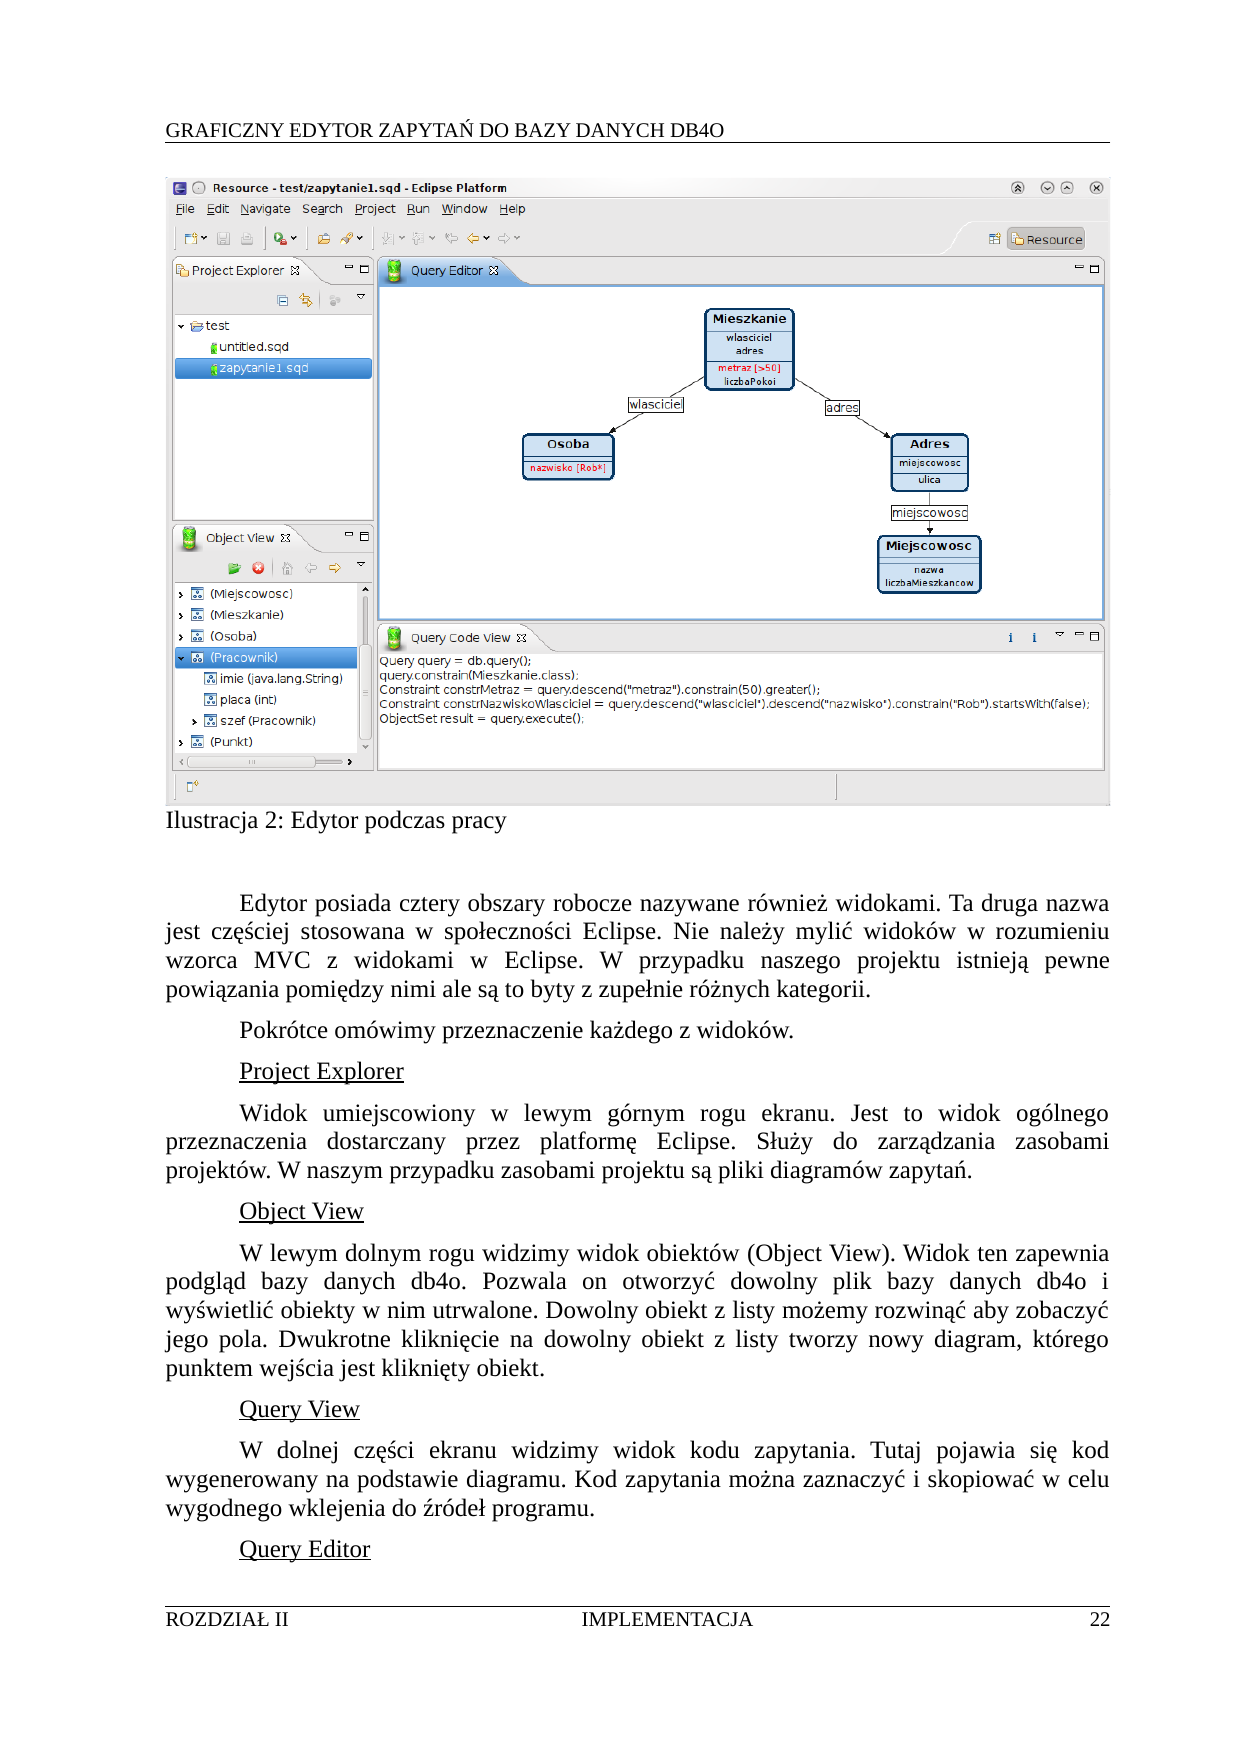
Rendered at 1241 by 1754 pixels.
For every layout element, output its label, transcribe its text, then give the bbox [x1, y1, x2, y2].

text Ilustracja 2: Edytor podczas pracy [165, 806, 1110, 834]
text Edytor posiada cztery obszary robocze nazywane również widokami. Ta druga nazwa jest częściej stosowana w społeczności Eclipse. Nie należy mylić widoków w rozumieniu wzorca MVC z widokami w Eclipse. W przypadku naszego projektu istnieją pewne powiązania pomiędzy nimi ale są to byty z zupełnie różnych kategorii. [165, 888, 1110, 1003]
picture [165, 177, 1111, 806]
text Query Editor [165, 1534, 1110, 1563]
text Widok umiejscowiony w lewym górnym rogu ekranu. Jest to widok ogólnego przeznaczenia dostarczany przez platformę Eclipse. Służy do zarządzania zasobami projektów. W naszym przypadku zasobami projektu są pliki diagramów zapytań. [165, 1098, 1110, 1184]
text W dolnej części ekranu widzimy widok kodu zapytania. Tutaj pojawia się kod wygenerowany na podstawie diagramu. Kod zapytania można zaznaczyć i skopiować w celu wygodnego wklejenia do źródeł programu. [165, 1435, 1110, 1521]
text Object View [165, 1196, 1110, 1225]
text Pokrótce omówimy przeznaczenie każdego z widoków. [165, 1015, 1110, 1044]
text W lewym dolnym rogu widzimy widok obiektów (Object View). Widok ten zapewnia podgląd bazy danych db4o. Pozwala on otworzyć dowolny plik bazy danych db4o i wyświetlić obiekty w nim utrwalone. Dowolny obiekt z listy możemy rozwinąć aby zobaczyć jego pola. Dwukrotne kliknięcie na dowolny obiekt z listy tworzy nowy diagram, którego punktem wejścia jest kliknięty obiekt. [165, 1238, 1110, 1381]
text Project Explorer [165, 1056, 1110, 1085]
text Query View [165, 1394, 1110, 1423]
